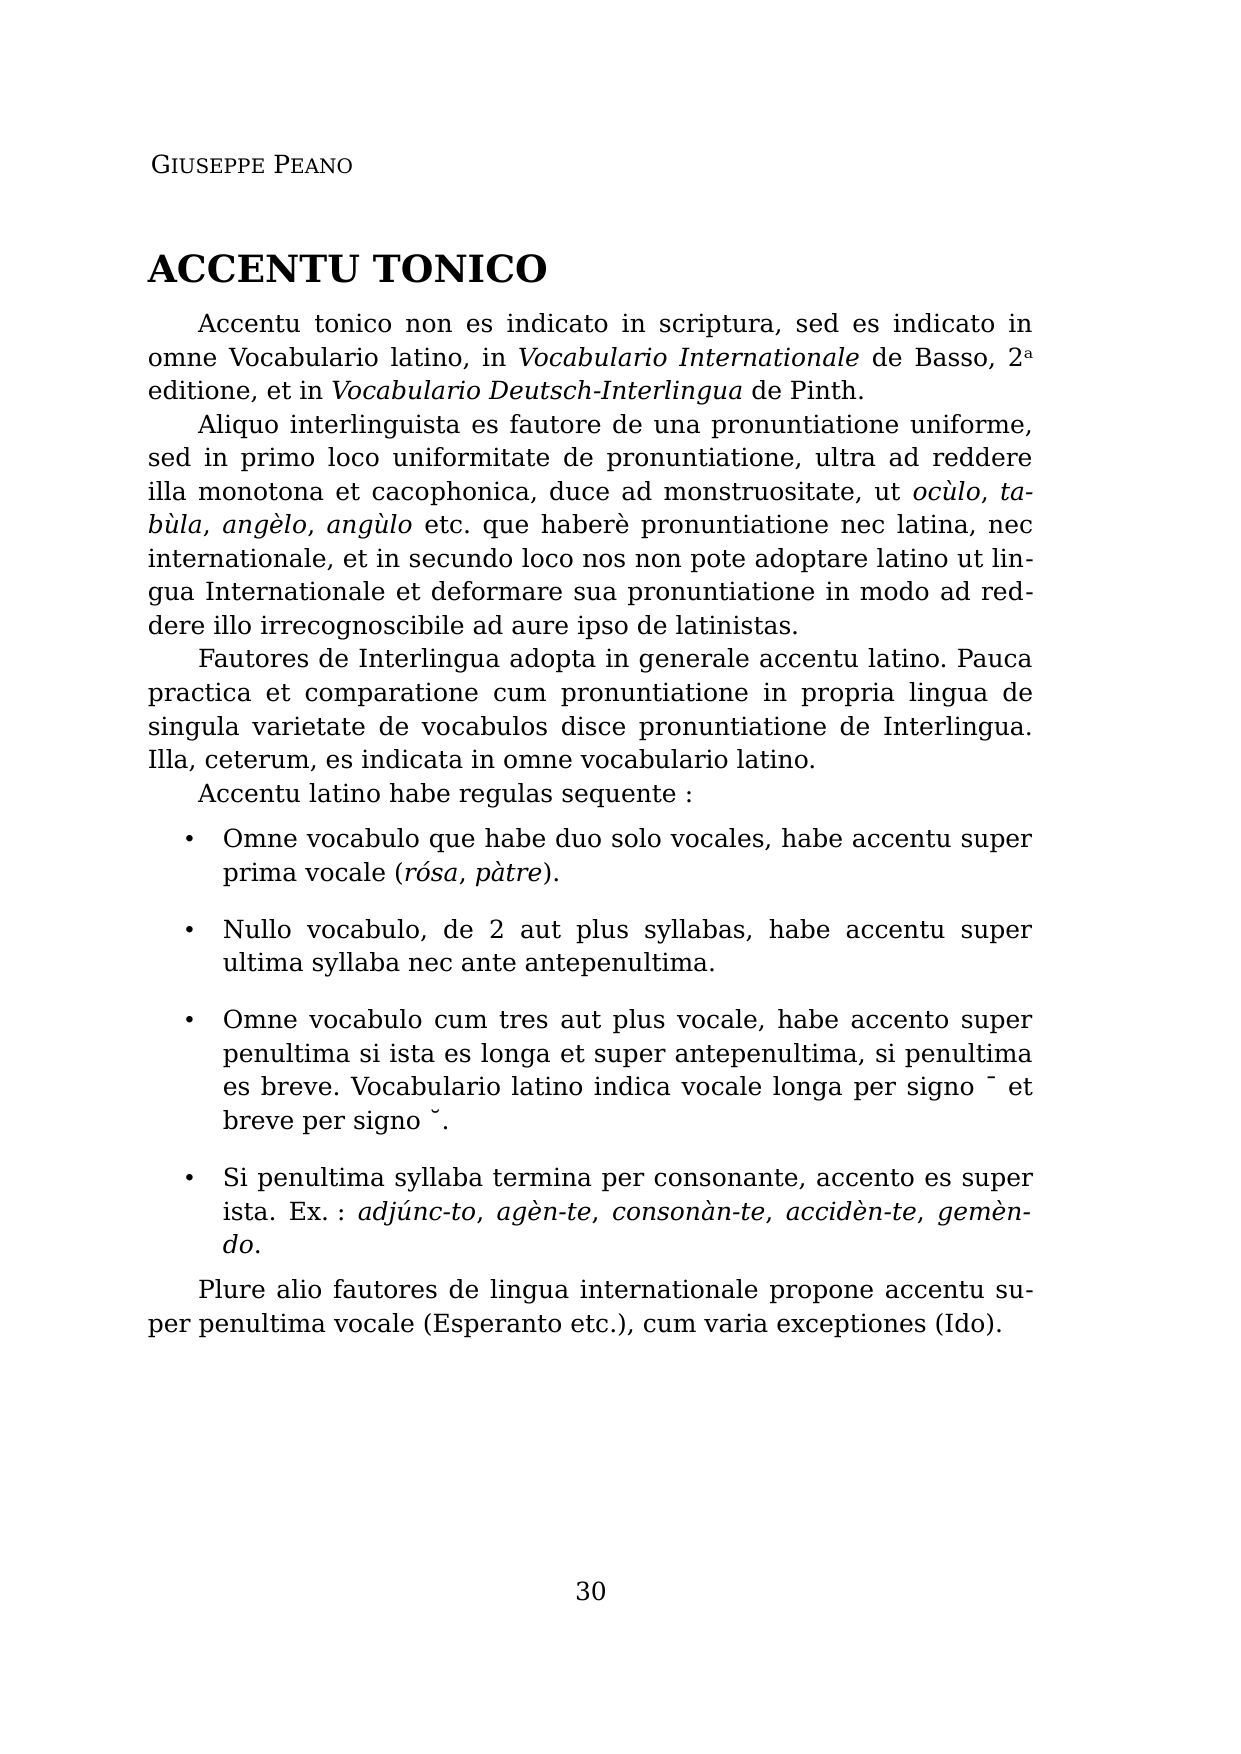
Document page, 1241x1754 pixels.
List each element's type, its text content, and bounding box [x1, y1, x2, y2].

text Aliquo interlinguista es fautore de una pronuntiatione uniforme, sed in primo loco uniformitate de pronuntiatione, ultra ad reddere illa monotona et caco­phonica, duce ad monstruositate, ut ocùlo, ta­bùla, angèlo, angùlo etc. que ha­berè pronuntiatione nec latina, nec internationale, et in secundo loco nos non pote adoptare latino ut lin­gua Internationale et deformare sua pronuntiatione in modo ad red­dere illo irrecognoscibile ad aure ipso de latinistas. [148, 410, 1033, 640]
text Fautores de Interlingua adopta in generale accentu latino. Pauca practica et comparatione cum pronuntiatione in propria lingua de singula varietate de vo­cabulos disce pronuntiatione de Interlingua. Illa, ceterum, es indicata in omne vocabulario latino. [148, 645, 1033, 774]
text Accentu latino habe regulas sequente : [148, 779, 1033, 808]
list Nullo vocabulo, de 2 aut plus syllabas, habe accentu super ultim­a syl­laba nec ante antepenultima. [185, 915, 1033, 977]
text Accentu tonico non es indicato in scriptura, sed es indicato in omne Vocabula­rio latino, in Vocabulario Internationale de Basso, 2ᵃ editione, et in Vocabula­rio Deutsch-Interlingua de Pinth. [148, 309, 1033, 406]
subtitle ACCENTU TONICO [148, 247, 1033, 292]
list Omne vocabulo que habe duo solo vocales, habe accentu super prima vocale (rósa, pàtre). [185, 824, 1033, 887]
text Plure alio fautores de lingua internationale propone accentu su­per penultima vocale (Esperanto etc.), cum varia exceptiones (Ido). [148, 1276, 1033, 1338]
list Omne vocabulo cum tres aut plus vocale, habe accento super penultima si ista es longa et super antepenultima, si penultima es breve. Vocabu­lario latino indica vocale longa per signo ¯ et breve per signo ˘. [185, 1005, 1033, 1135]
list Si penultima syllaba termina per consonante, accento es super ista. Ex. : adjúnc-to, agèn-te, consonàn-te, accidèn-te, gemèn-do. [185, 1163, 1033, 1259]
